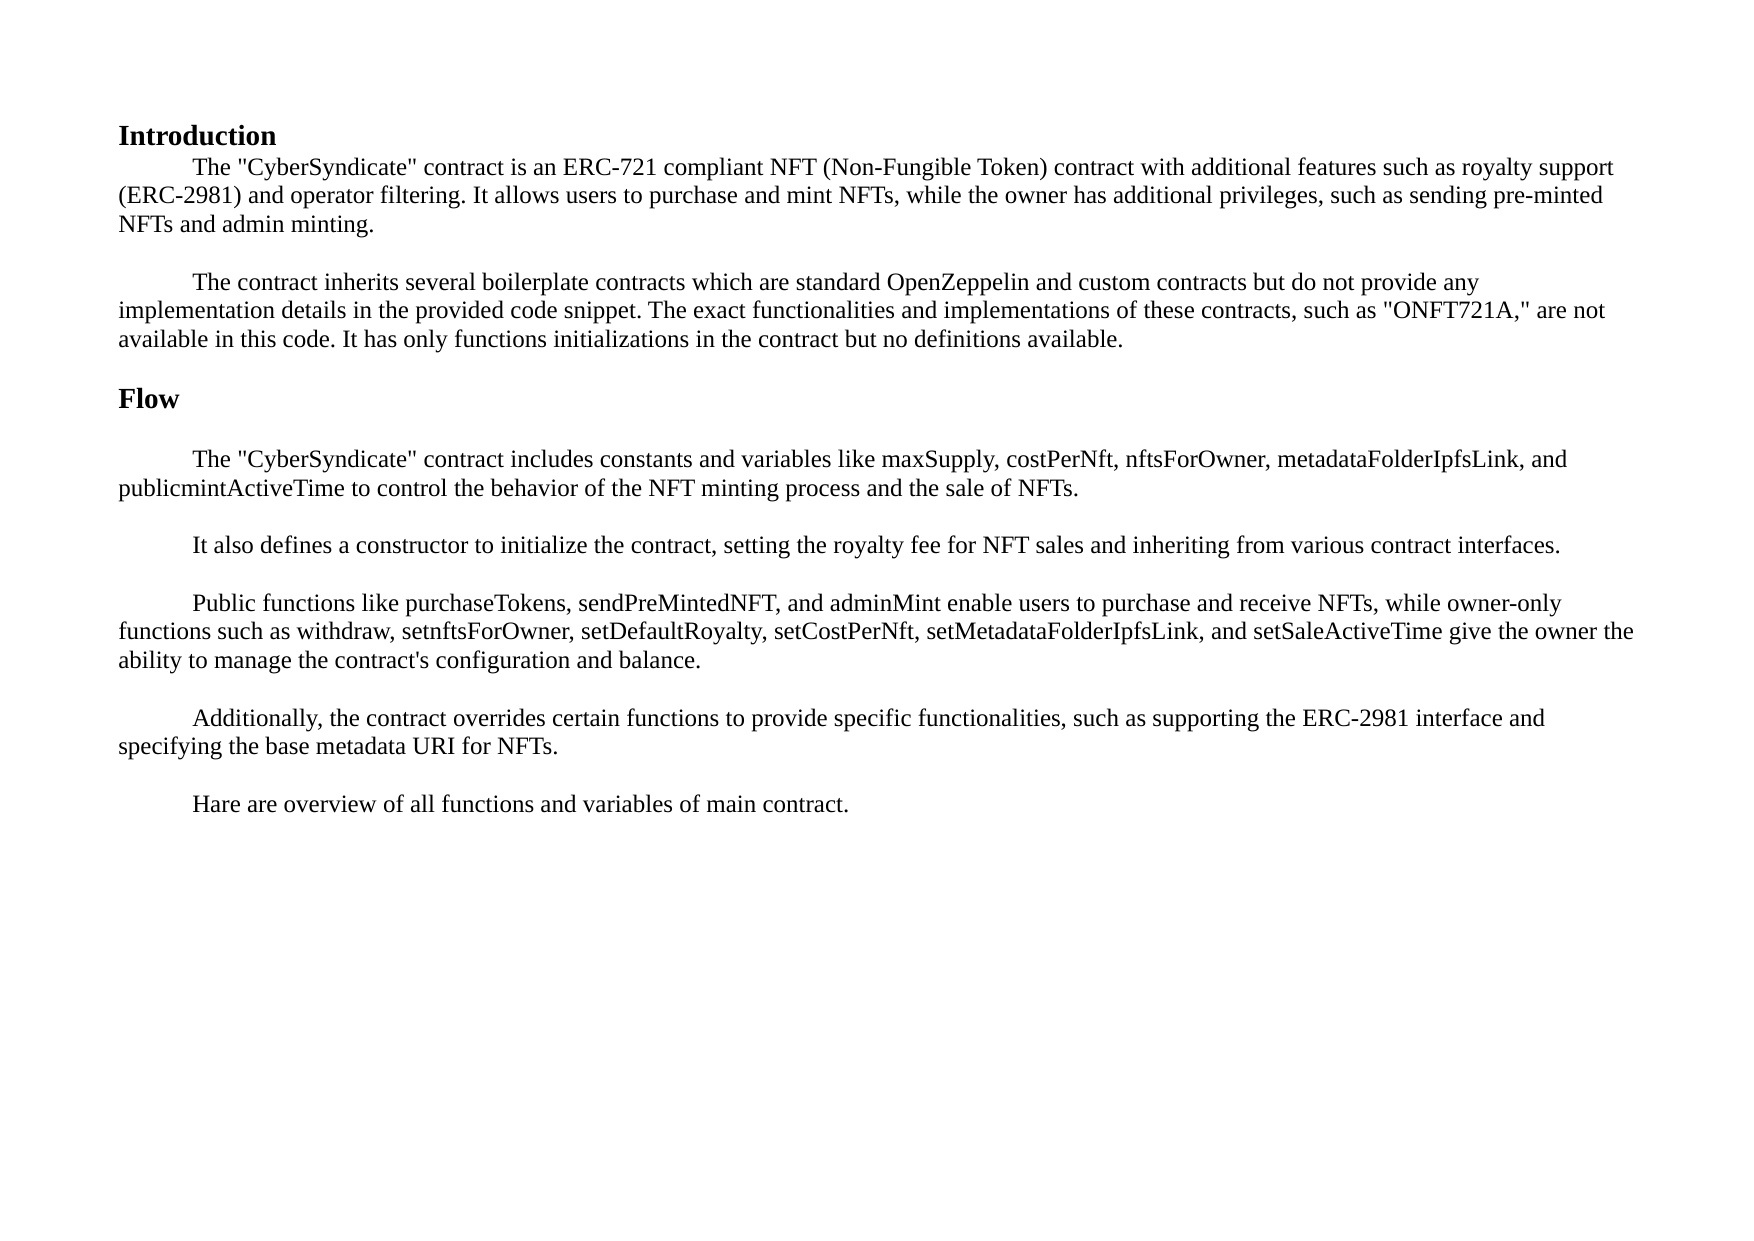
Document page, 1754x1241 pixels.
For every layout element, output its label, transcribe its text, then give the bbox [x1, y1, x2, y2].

text The contract inherits several boilerplate contracts which are standard OpenZeppelin and custom contracts but do not provide any implementation details in the provided code snippet. The exact functionalities and implementations of these contracts, such as "ONFT721A," are not available in this code. It has only functions initializations in the contract but no definitions available. [118, 267, 1636, 353]
text It also defines a constructor to initialize the contract, setting the royalty fee for NFT sales and inheriting from various contract interfaces. [118, 530, 1636, 559]
text Introduction [118, 118, 1636, 152]
text Flow [118, 382, 1636, 415]
text The "CyberSyndicate" contract is an ERC-721 compliant NFT (Non-Fungible Token) contract with additional features such as royalty support (ERC-2981) and operator filtering. It allows users to purchase and mint NFTs, while the owner has additional privileges, such as sending pre-minted NFTs and admin minting. [118, 152, 1636, 238]
text Public functions like purchaseTokens, sendPreMintedNFT, and adminMint enable users to purchase and receive NFTs, while owner-only functions such as withdraw, setnftsForOwner, setDefaultRoyalty, setCostPerNft, setMetadataFolderIpfsLink, and setSaleActiveTime give the owner the ability to manage the contract's configuration and balance. [118, 588, 1636, 674]
text Hare are overview of all functions and variables of main contract. [118, 789, 1636, 818]
text Additionally, the contract overrides certain functions to provide specific functionalities, such as supporting the ERC-2981 interface and specifying the base metadata URI for NFTs. [118, 703, 1636, 760]
text The "CyberSyndicate" contract includes constants and variables like maxSupply, costPerNft, nftsForOwner, metadataFolderIpfsLink, and publicmintActiveTime to control the behavior of the NFT minting process and the sale of NFTs. [118, 444, 1636, 501]
